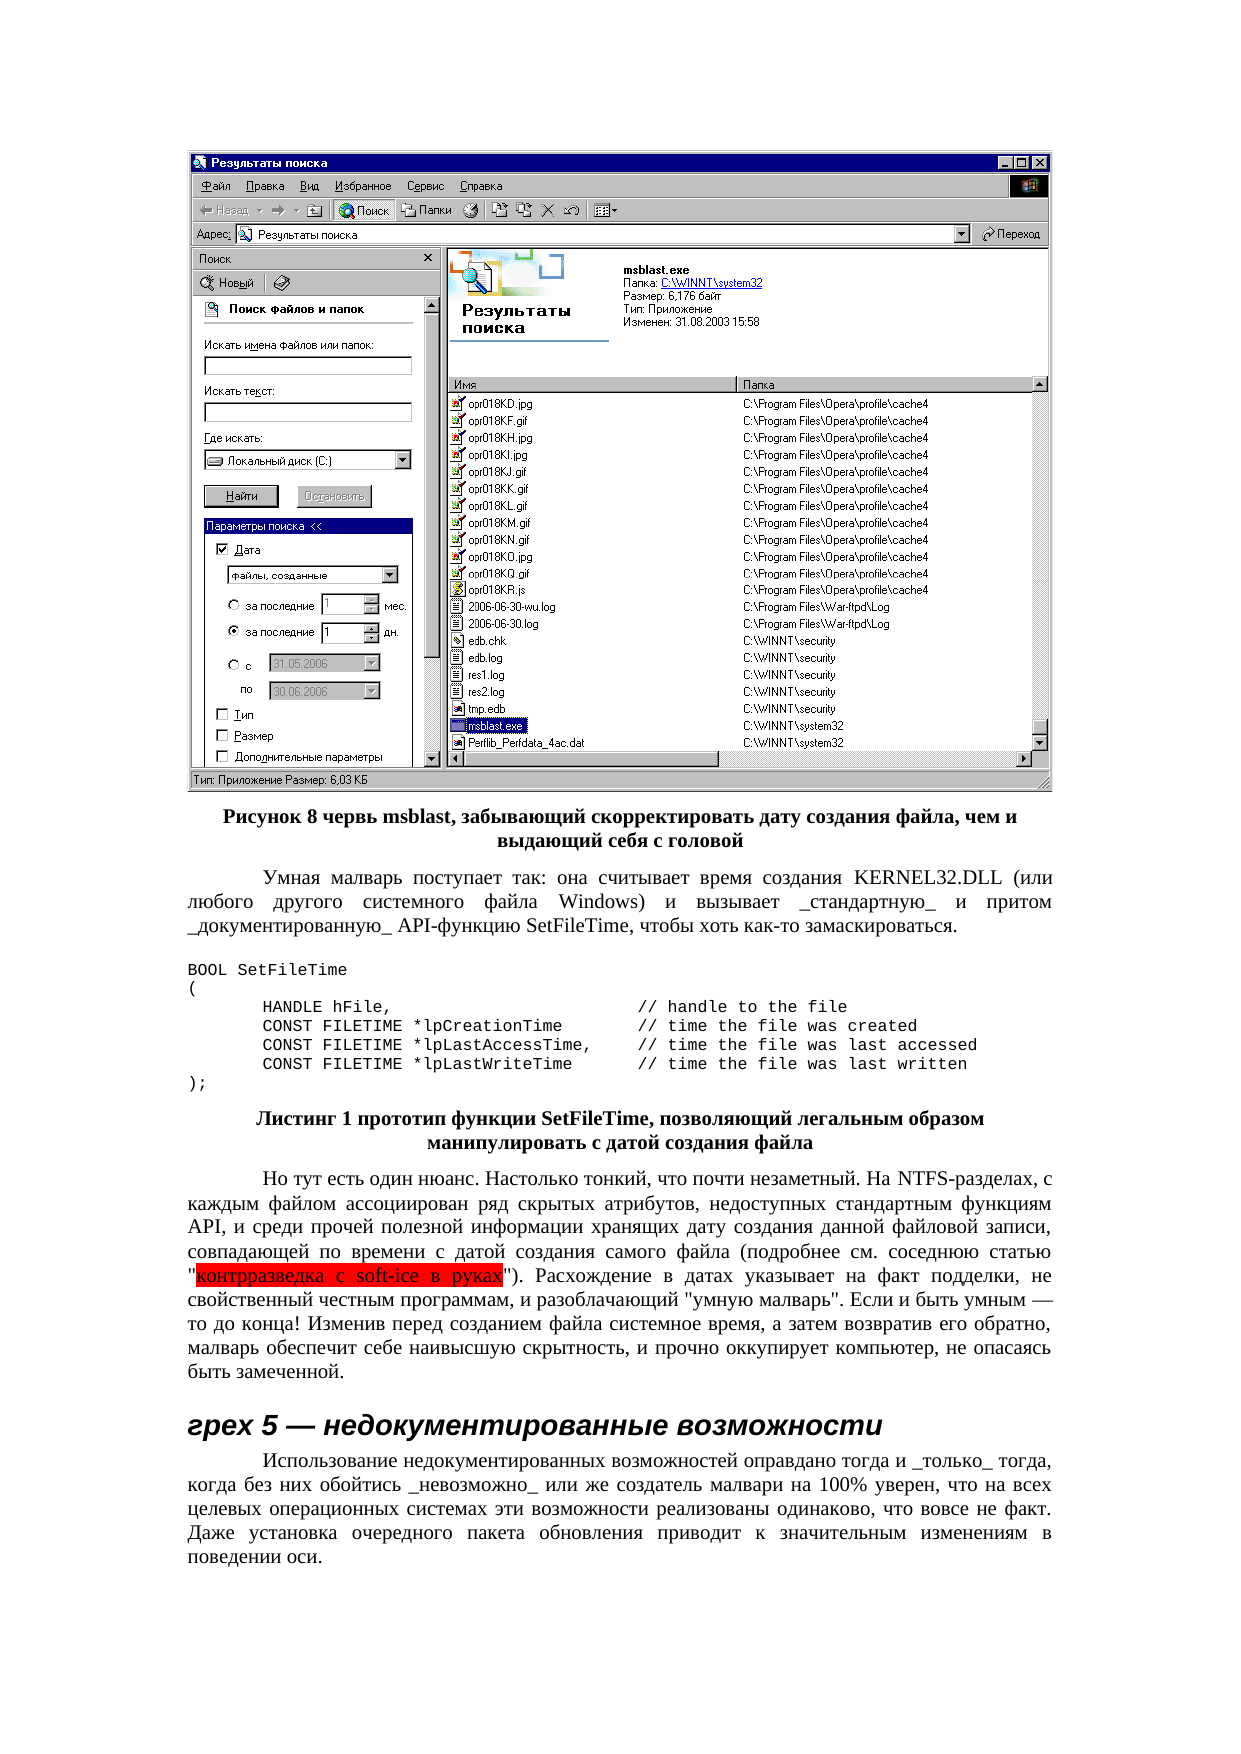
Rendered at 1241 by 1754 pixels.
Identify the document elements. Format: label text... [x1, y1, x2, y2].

subtitle грех 5 — недокументированные возможности [187, 1408, 1053, 1441]
text ( [187, 980, 1053, 999]
text Использование недокументированных возможностей оправдано тогда и _только_ тогда, когда без них обойтись _невозможно_ или же создатель малвари на 100% уверен, что на всех целевых операционных системах эти возможности реализованы одинаково, что вовсе не факт. Даже установка очередного пакета обновления приводит к значительным изменениям в поведении оси. [187, 1448, 1053, 1568]
text BOOL SetFileTime [187, 961, 1053, 980]
text HANDLE hFile, // handle to the file [187, 999, 1053, 1018]
text ); [187, 1074, 1053, 1093]
text Но тут есть один нюанс. Настолько тонкий, что почти незаметный. На NTFS-разделах, с каждым файлом ассоциирован ряд скрытых атрибутов, недоступных стандартным функциям API, и среди прочей полезной информации хранящих дату создания данной файловой записи, совпадающей по времени с датой создания самого файла (подробнее см. соседнюю статью "контрразведка с soft-ice в руках"). Расхождение в датах указывает на факт подделки, не свойственный честным программам, и разоблачающий "умную малварь". Если и быть умным — то до конца! Изменив перед созданием файла системное время, а затем возвратив его обратно, малварь обеспечит себе наивысшую скрытность, и прочно оккупирует компьютер, не опасаясь быть замеченной. [187, 1166, 1053, 1383]
text CONST FILETIME *lpCreationTime // time the file was created [187, 1018, 1053, 1037]
text Листинг 1 прототип функции SetFileTime, позволяющий легальным образом манипулировать с датой создания файла [187, 1106, 1053, 1154]
text CONST FILETIME *lpLastWriteTime // time the file was last written [187, 1056, 1053, 1074]
text Умная малварь поступает так: она считывает время создания KERNEL32.DLL (или любого другого системного файла Windows) и вызывает _стандартную_ и притом _документированную_ API-функцию SetFileTime, чтобы хоть как-то замаскироваться. [187, 865, 1053, 937]
text CONST FILETIME *lpLastAccessTime, // time the file was last accessed [187, 1037, 1053, 1056]
picture [187, 150, 1053, 792]
text Рисунок 8 червь msblast, забывающий скорректировать дату создания файла, чем и выдающий себя с головой [187, 804, 1053, 852]
